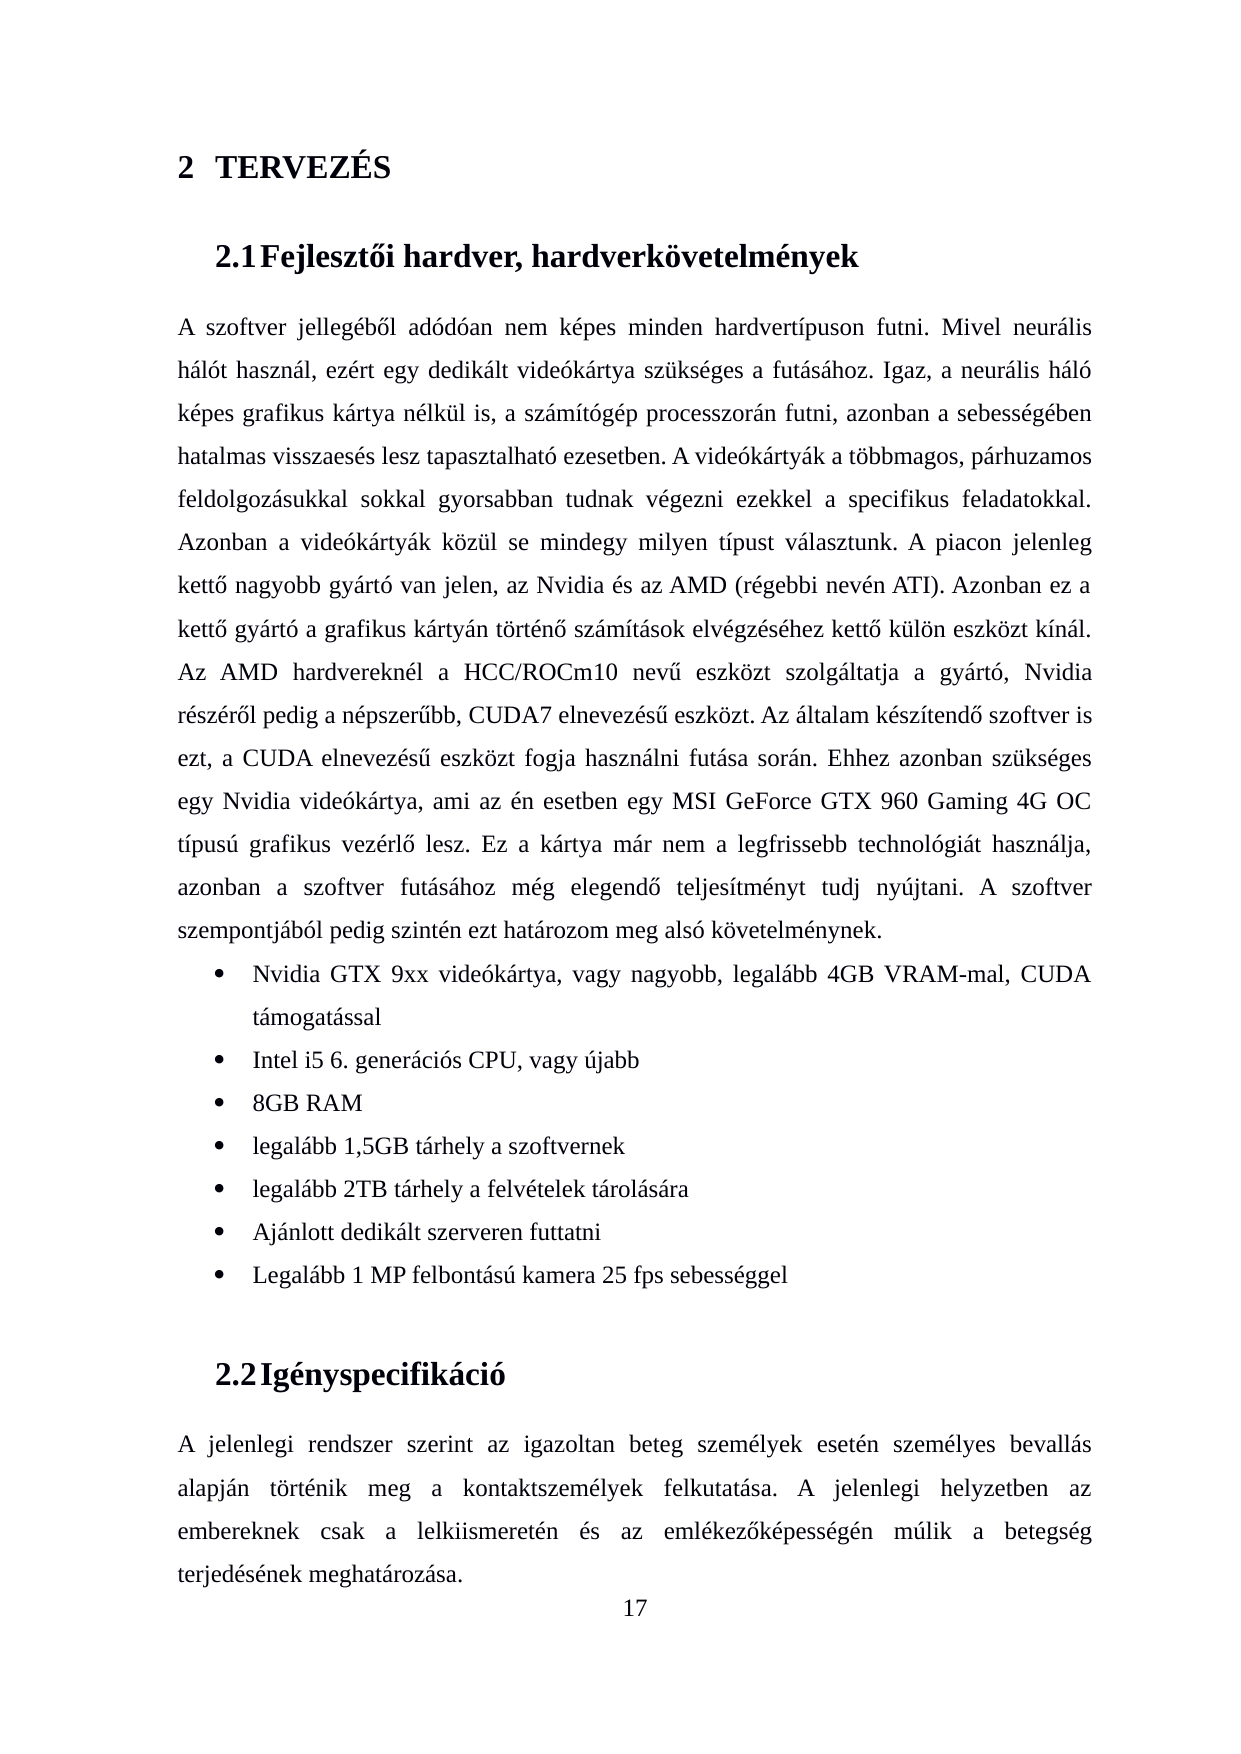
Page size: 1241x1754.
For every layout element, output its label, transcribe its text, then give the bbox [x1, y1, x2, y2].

list 8GB RAM [215, 1088, 1092, 1117]
list legalább 1,5GB tárhely a szoftvernek [215, 1131, 1092, 1160]
subtitle Fejlesztői hardver, hardverkövetelmények [215, 236, 1092, 274]
text A szoftver jellegéből adódóan nem képes minden hardvertípuson futni. Mivel neurális hálót használ, ezért egy dedikált videókártya szükséges a futásához. Igaz, a neurális háló képes grafikus kártya nélkül is, a számítógép processzorán futni, azonban a sebességében hatalmas visszaesés lesz tapasztalható ezesetben. A videókártyák a többmagos, párhuzamos feldolgozásukkal sokkal gyorsabban tudnak végezni ezekkel a specifikus feladatokkal. Azonban a videókártyák közül se mindegy milyen típust választunk. A piacon jelenleg kettő nagyobb gyártó van jelen, az Nvidia és az AMD (régebbi nevén ATI). Azonban ez a kettő gyártó a grafikus kártyán történő számítások elvégzéséhez kettő külön eszközt kínál. Az AMD hardvereknél a HCC/ROCm10 nevű eszközt szolgáltatja a gyártó, Nvidia részéről pedig a népszerűbb, CUDA7 elnevezésű eszközt. Az általam készítendő szoftver is ezt, a CUDA elnevezésű eszközt fogja használni futása során. Ehhez azonban szükséges egy Nvidia videókártya, ami az én esetben egy MSI GeForce GTX 960 Gaming 4G OC típusú grafikus vezérlő lesz. Ez a kártya már nem a legfrissebb technológiát használja, azonban a szoftver futásához még elegendő teljesítményt tudj nyújtani. A szoftver szempontjából pedig szintén ezt határozom meg alsó követelménynek. [177, 312, 1092, 944]
list Intel i5 6. generációs CPU, vagy újabb [215, 1045, 1092, 1074]
text A jelenlegi rendszer szerint az igazoltan beteg személyek esetén személyes bevallás alapján történik meg a kontaktszemélyek felkutatása. A jelenlegi helyzetben az embereknek csak a lelkiismeretén és az emlékezőképességén múlik a betegség terjedésének meghatározása. [177, 1429, 1092, 1588]
list Ajánlott dedikált szerveren futtatni [215, 1217, 1092, 1246]
list Legalább 1 MP felbontású kamera 25 fps sebességgel [215, 1261, 1092, 1289]
list Nvidia GTX 9xx videókártya, vagy nagyobb, legalább 4GB VRAM-mal, CUDA támogatással [215, 959, 1092, 1031]
subtitle Igényspecifikáció [215, 1354, 1092, 1392]
list legalább 2TB tárhely a felvételek tárolására [215, 1174, 1092, 1203]
subtitle Tervezés [177, 148, 1092, 186]
